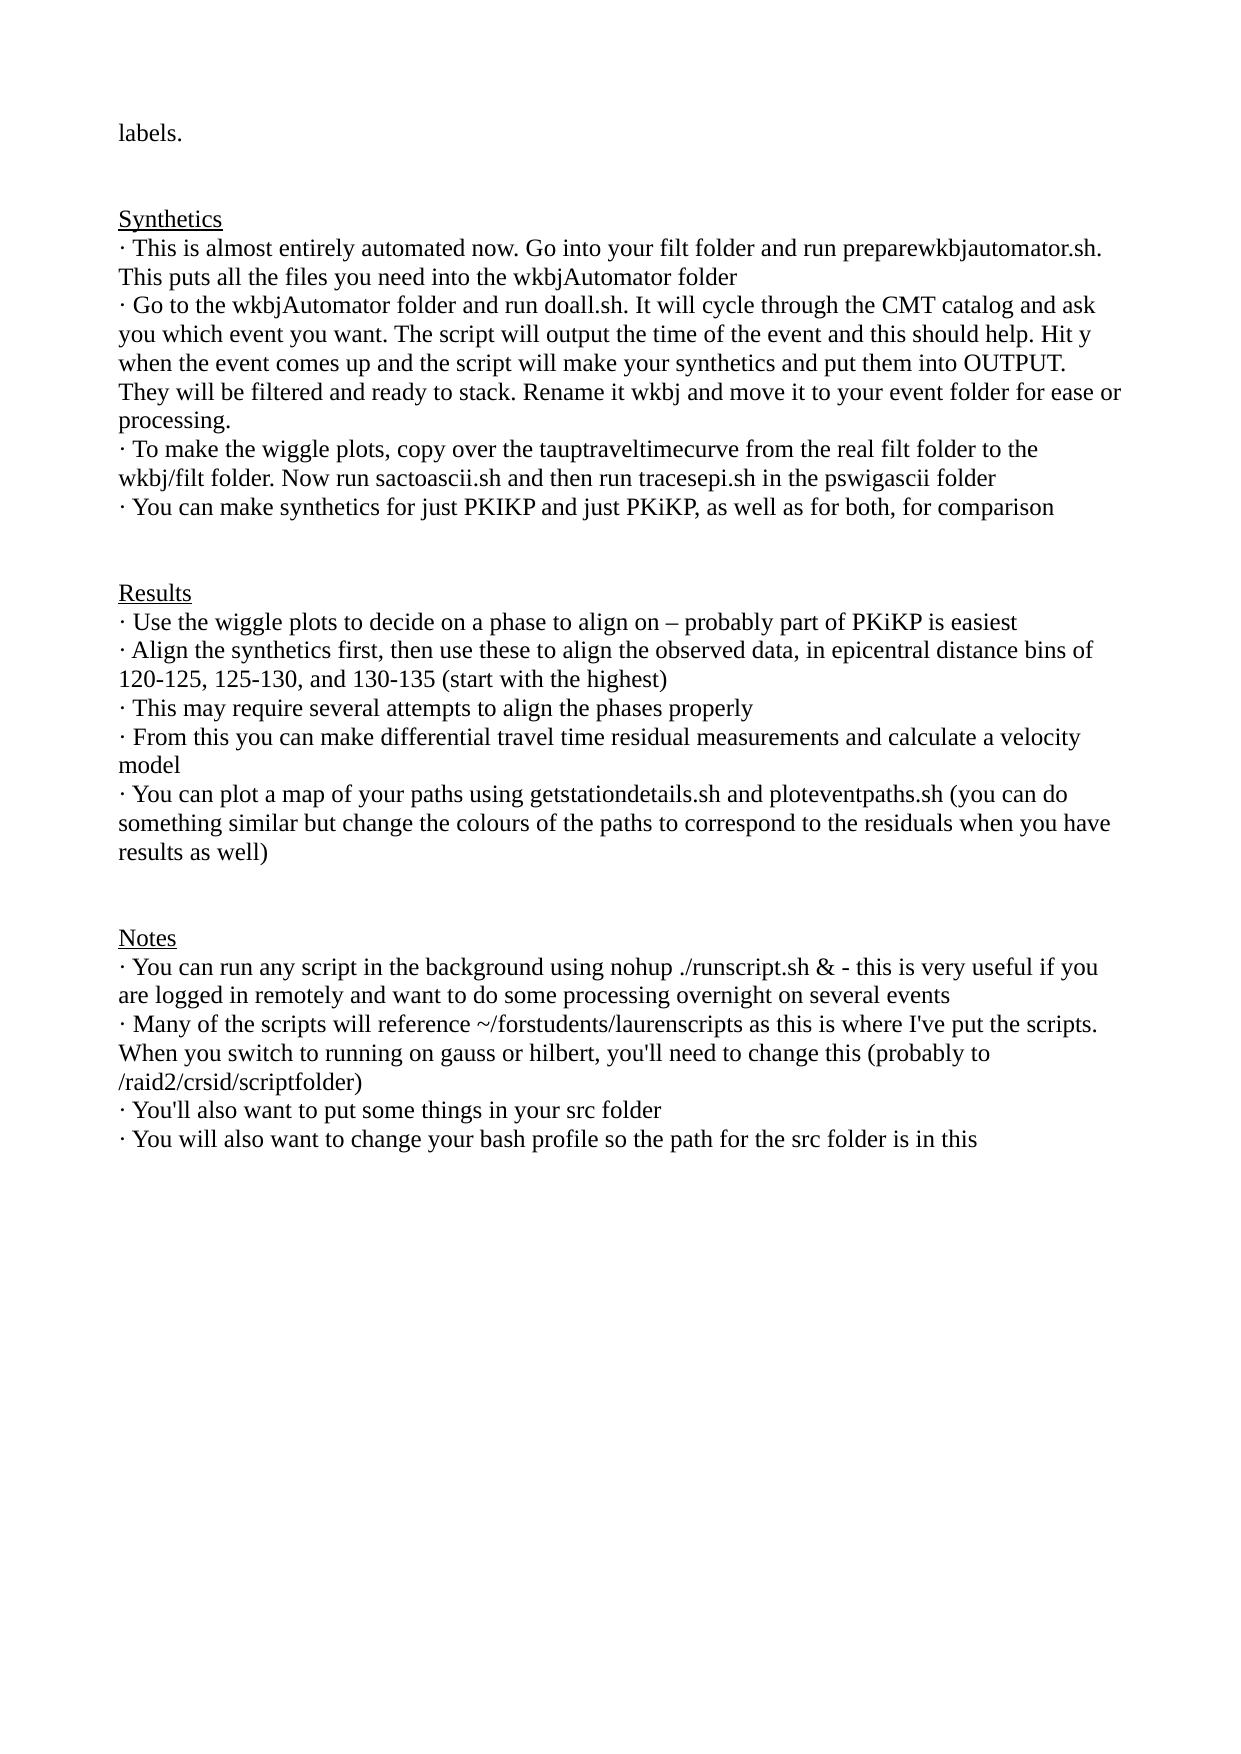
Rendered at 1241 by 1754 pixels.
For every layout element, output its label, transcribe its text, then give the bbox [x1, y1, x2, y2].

text · To make the wiggle plots, copy over the tauptraveltimecurve from the real filt folder to the wkbj/filt folder. Now run sactoascii.sh and then run tracesepi.sh in the pswigascii folder [118, 434, 1122, 492]
text · This is almost entirely automated now. Go into your filt folder and run preparewkbjautomator.sh. This puts all the files you need into the wkbjAutomator folder [118, 233, 1122, 291]
text · This may require several attempts to align the phases properly [118, 693, 1122, 722]
text Results [118, 578, 1122, 607]
text · You can plot a map of your paths using getstationdetails.sh and ploteventpaths.sh (you can do something similar but change the colours of the paths to correspond to the residuals when you have results as well) [118, 779, 1122, 866]
text · You can run any script in the background using nohup ./runscript.sh & - this is very useful if you are logged in remotely and want to do some processing overnight on several events [118, 952, 1122, 1009]
text · You will also want to change your bash profile so the path for the src folder is in this [118, 1124, 1122, 1153]
text labels. [118, 118, 1122, 147]
text · From this you can make differential travel time residual measurements and calculate a velocity model [118, 722, 1122, 779]
text · Many of the scripts will reference ~/forstudents/laurenscripts as this is where I've put the scripts. When you switch to running on gauss or hilbert, you'll need to change this (probably to /raid2/crsid/scriptfolder) [118, 1009, 1122, 1096]
text · Use the wiggle plots to decide on a phase to align on – probably part of PKiKP is easiest [118, 607, 1122, 636]
text Notes [118, 923, 1122, 952]
text · You'll also want to put some things in your src folder [118, 1096, 1122, 1124]
text Synthetics [118, 204, 1122, 233]
text · Go to the wkbjAutomator folder and run doall.sh. It will cycle through the CMT catalog and ask you which event you want. The script will output the time of the event and this should help. Hit y when the event comes up and the script will make your synthetics and put them into OUTPUT. They will be filtered and ready to stack. Rename it wkbj and move it to your event folder for ease or processing. [118, 291, 1122, 434]
text · You can make synthetics for just PKIKP and just PKiKP, as well as for both, for comparison [118, 492, 1122, 521]
text · Align the synthetics first, then use these to align the observed data, in epicentral distance bins of 120-125, 125-130, and 130-135 (start with the highest) [118, 636, 1122, 693]
